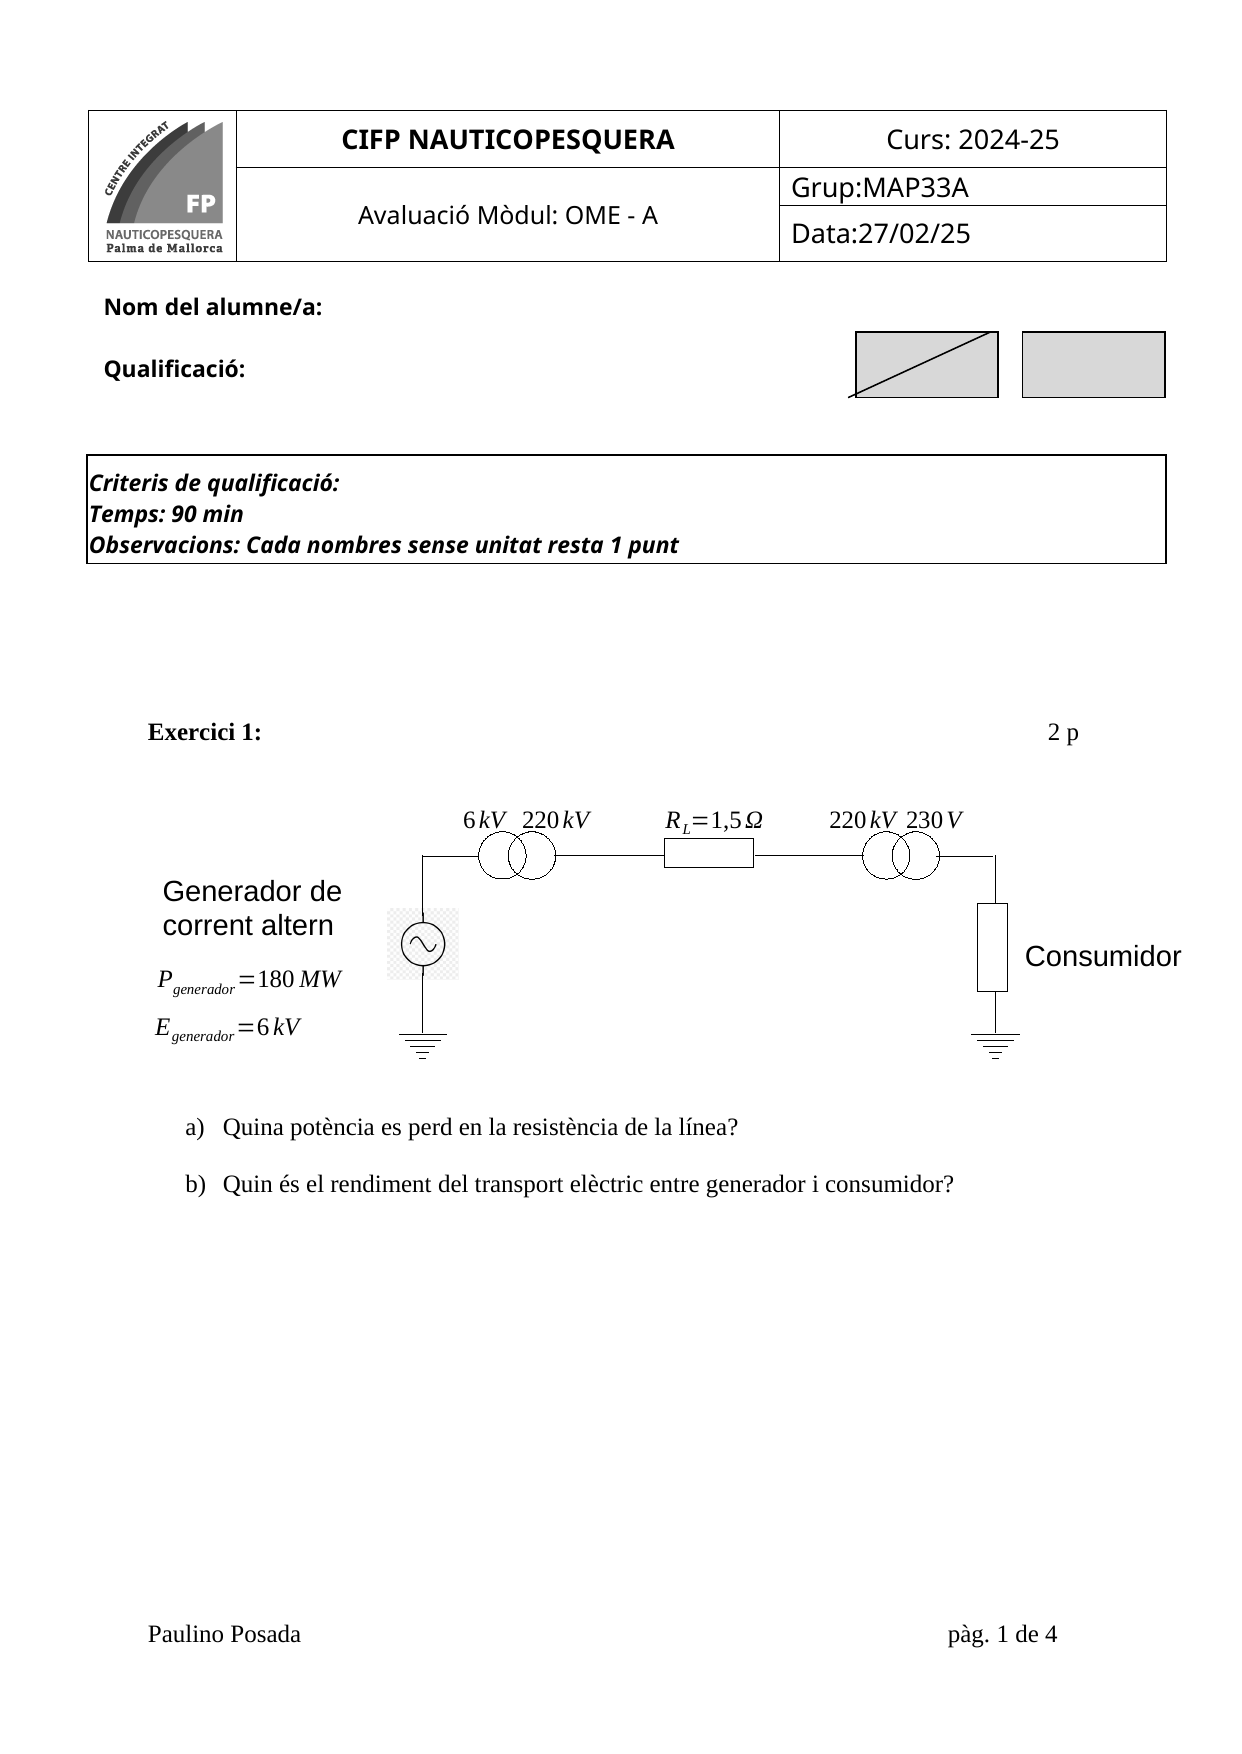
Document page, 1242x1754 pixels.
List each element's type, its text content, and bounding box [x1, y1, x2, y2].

text [999, 353, 1022, 384]
text Criteris de qualificació: [89, 467, 1094, 498]
text Observacions: Cada nombres sense unitat resta 1 punt [89, 529, 1094, 560]
list Quin és el rendiment del transport elèctric entre generador i consumidor? [185, 1169, 1094, 1198]
text Nom del alumne/a: [103, 290, 1094, 322]
picture [387, 908, 459, 980]
text Temps: 90 min [89, 498, 1094, 529]
list Quina potència es perd en la resistència de la línea? [185, 1112, 1094, 1140]
text Exercici 1: 2 p [148, 717, 1094, 745]
picture [100, 111, 229, 260]
text Qualificació: [103, 353, 855, 384]
